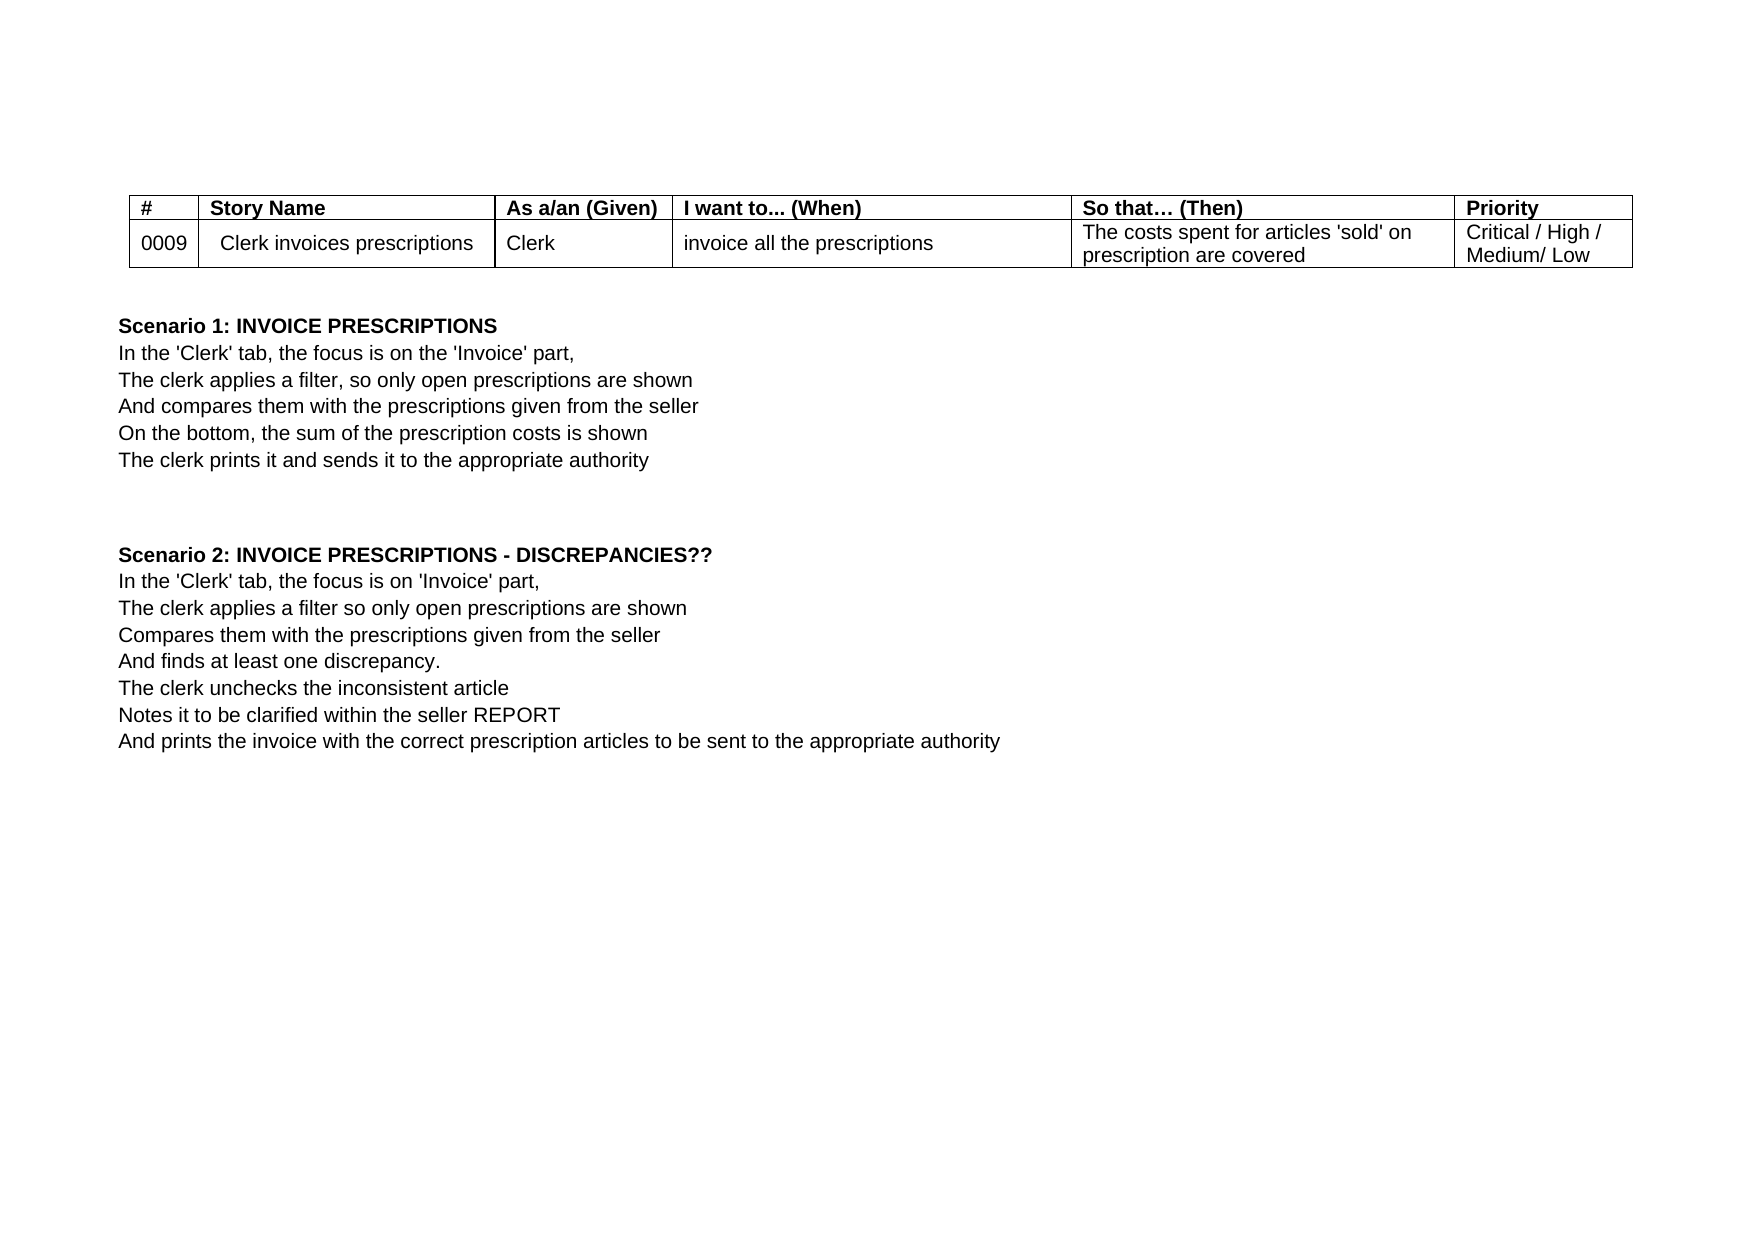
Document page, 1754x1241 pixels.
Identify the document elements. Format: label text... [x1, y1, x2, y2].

table_cell invoice all the prescriptions [673, 220, 1071, 267]
text Scenario 1: INVOICE PRESCRIPTIONS In the 'Clerk' tab, the focus is on the 'Invoice' part, The clerk applies a filter, so only open prescriptions are shown And compares them with the prescriptions given from the seller On the bottom, the sum of the prescription costs is shown The clerk prints it and sends it to the appropriate authority [118, 315, 1606, 472]
table_cell 0009 [130, 220, 198, 267]
table_header So that… (Then) [1072, 196, 1454, 219]
table_header Priority [1455, 196, 1632, 219]
table_cell Clerk invoices prescriptions [199, 220, 494, 267]
text Scenario 2: INVOICE PRESCRIPTIONS - DISCREPANCIES?? In the 'Clerk' tab, the focus is on 'Invoice' part, The clerk applies a filter so only open prescriptions are shown Compares them with the prescriptions given from the seller And finds at least one discrepancy. The clerk unchecks the inconsistent article Notes it to be clarified within the seller REPORT And prints the invoice with the correct prescription articles to be sent to the appropriate authority [118, 543, 1606, 753]
table_cell The costs spent for articles 'sold' on prescription are covered [1072, 220, 1454, 267]
table_header I want to... (When) [673, 196, 1071, 219]
table_cell Critical / High / Medium/ Low [1455, 220, 1632, 267]
table_header # [130, 196, 198, 219]
table_cell Clerk [496, 220, 672, 267]
table_header Story Name [199, 196, 494, 219]
table_header As a/an (Given) [496, 196, 672, 219]
